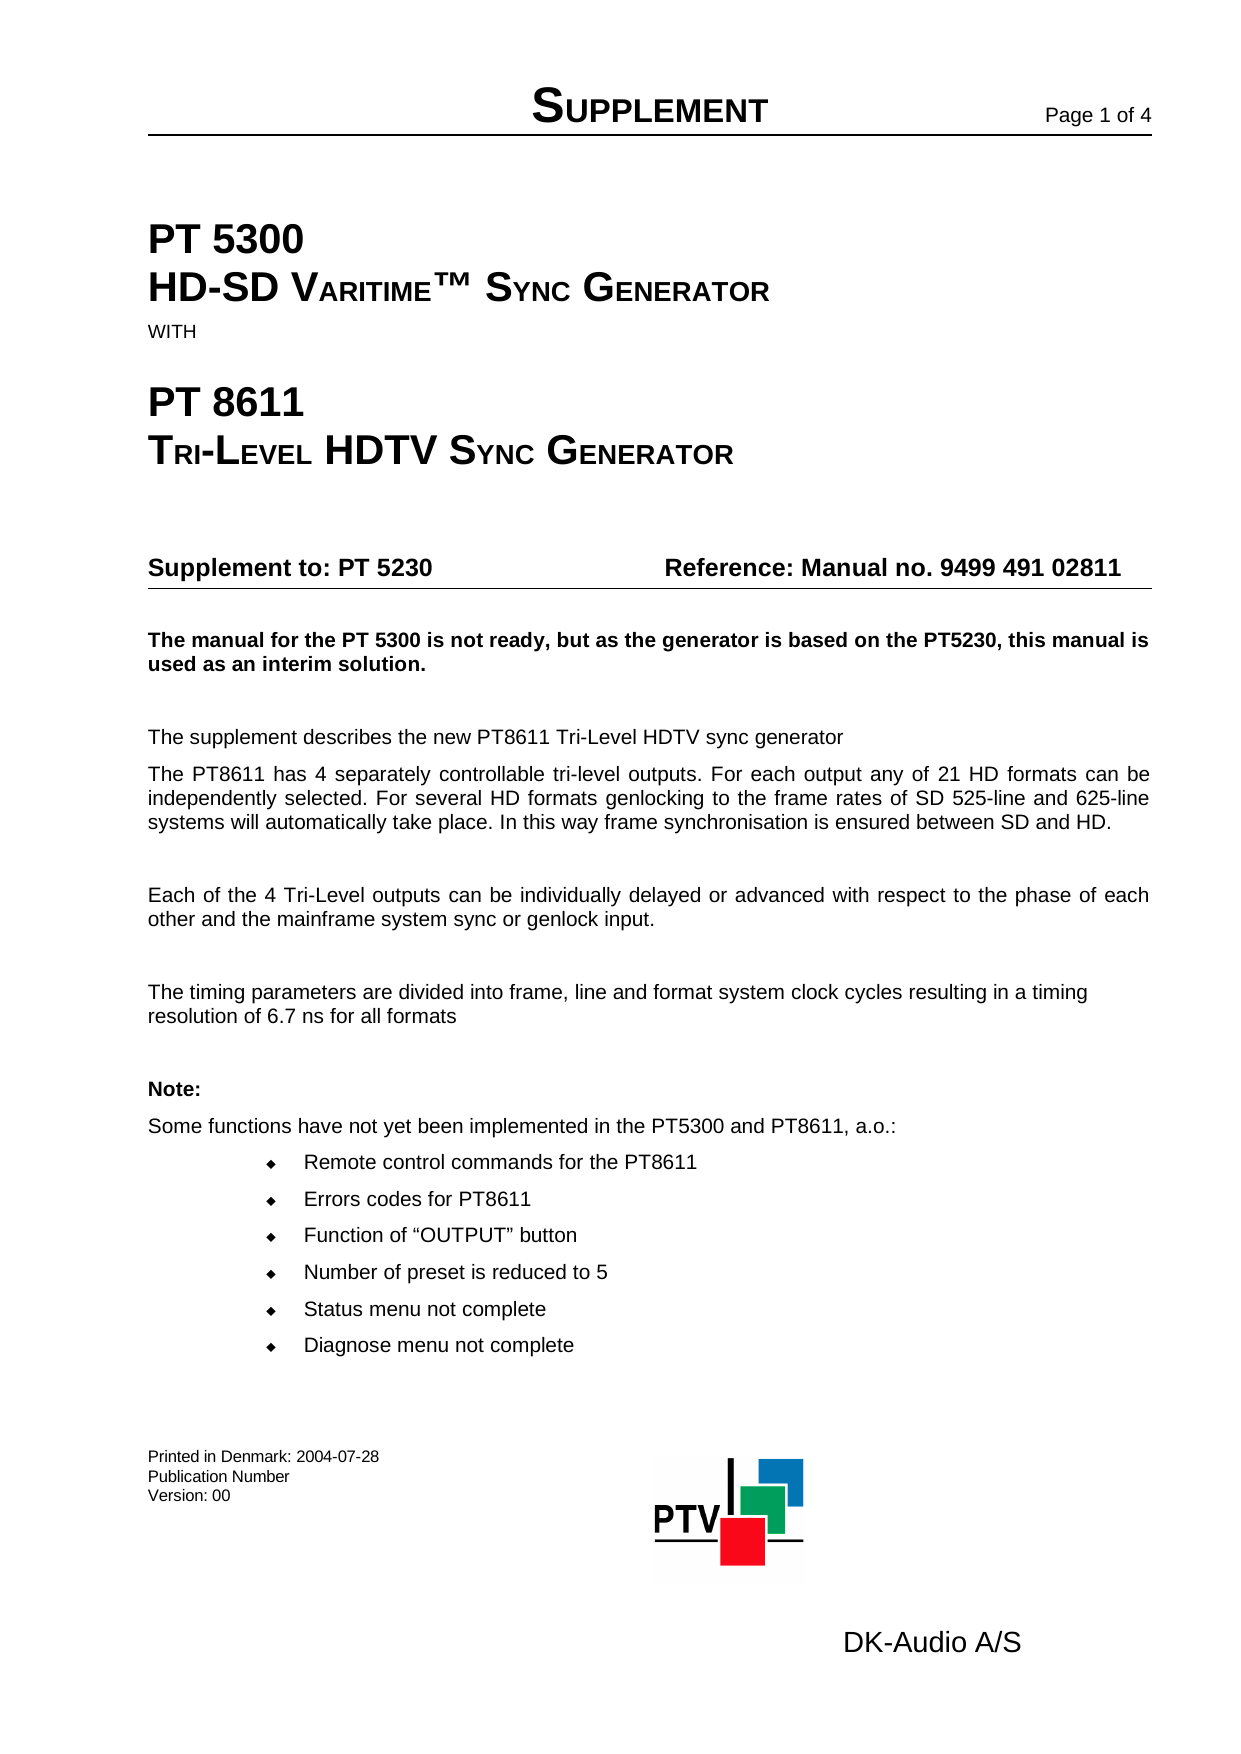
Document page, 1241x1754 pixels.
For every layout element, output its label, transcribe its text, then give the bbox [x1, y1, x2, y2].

text Note: [148, 1077, 1152, 1101]
subtitle HD-SD Varitime™ Sync Generator [148, 263, 1152, 311]
text Each of the 4 Tri-Level outputs can be individually delayed or advanced with respect to the phase of each other and the mainframe system sync or genlock input. [148, 883, 1152, 931]
text with [148, 311, 1152, 344]
text The PT8611 has 4 separately controllable tri-level outputs. For each output any of 21 HD formats can be independently selected. For several HD formats genlocking to the frame rates of SD 525-line and 625-line systems will automatically take place. In this way frame synchronisation is ensured between SD and HD. [148, 762, 1152, 834]
text The manual for the PT 5300 is not ready, but as the generator is based on the PT5230, this manual is used as an interim solution. [148, 628, 1152, 676]
list Status menu not complete [266, 1297, 1152, 1321]
list Diagnose menu not complete [266, 1333, 1152, 1357]
text The supplement describes the new PT8611 Tri-Level HDTV sync generator [148, 725, 1152, 749]
text The timing parameters are divided into frame, line and format system clock cycles resulting in a timing resolution of 6.7 ns for all formats [148, 980, 1152, 1028]
list Function of “OUTPUT” button [266, 1223, 1152, 1247]
text PT 8611 [148, 378, 1152, 426]
text Some functions have not yet been implemented in the PT5300 and PT8611, a.o.: [148, 1114, 1152, 1138]
subtitle PT 5300 [148, 215, 1152, 263]
picture [654, 1456, 804, 1584]
list Number of preset is reduced to 5 [266, 1260, 1152, 1284]
text Tri-Level HDTV Sync Generator [148, 426, 1152, 473]
list Errors codes for PT8611 [266, 1187, 1152, 1211]
subtitle Supplement to: PT 5230 Reference: Manual no. 9499 491 02811 [148, 553, 1152, 582]
list Remote control commands for the PT8611 [266, 1150, 1152, 1174]
